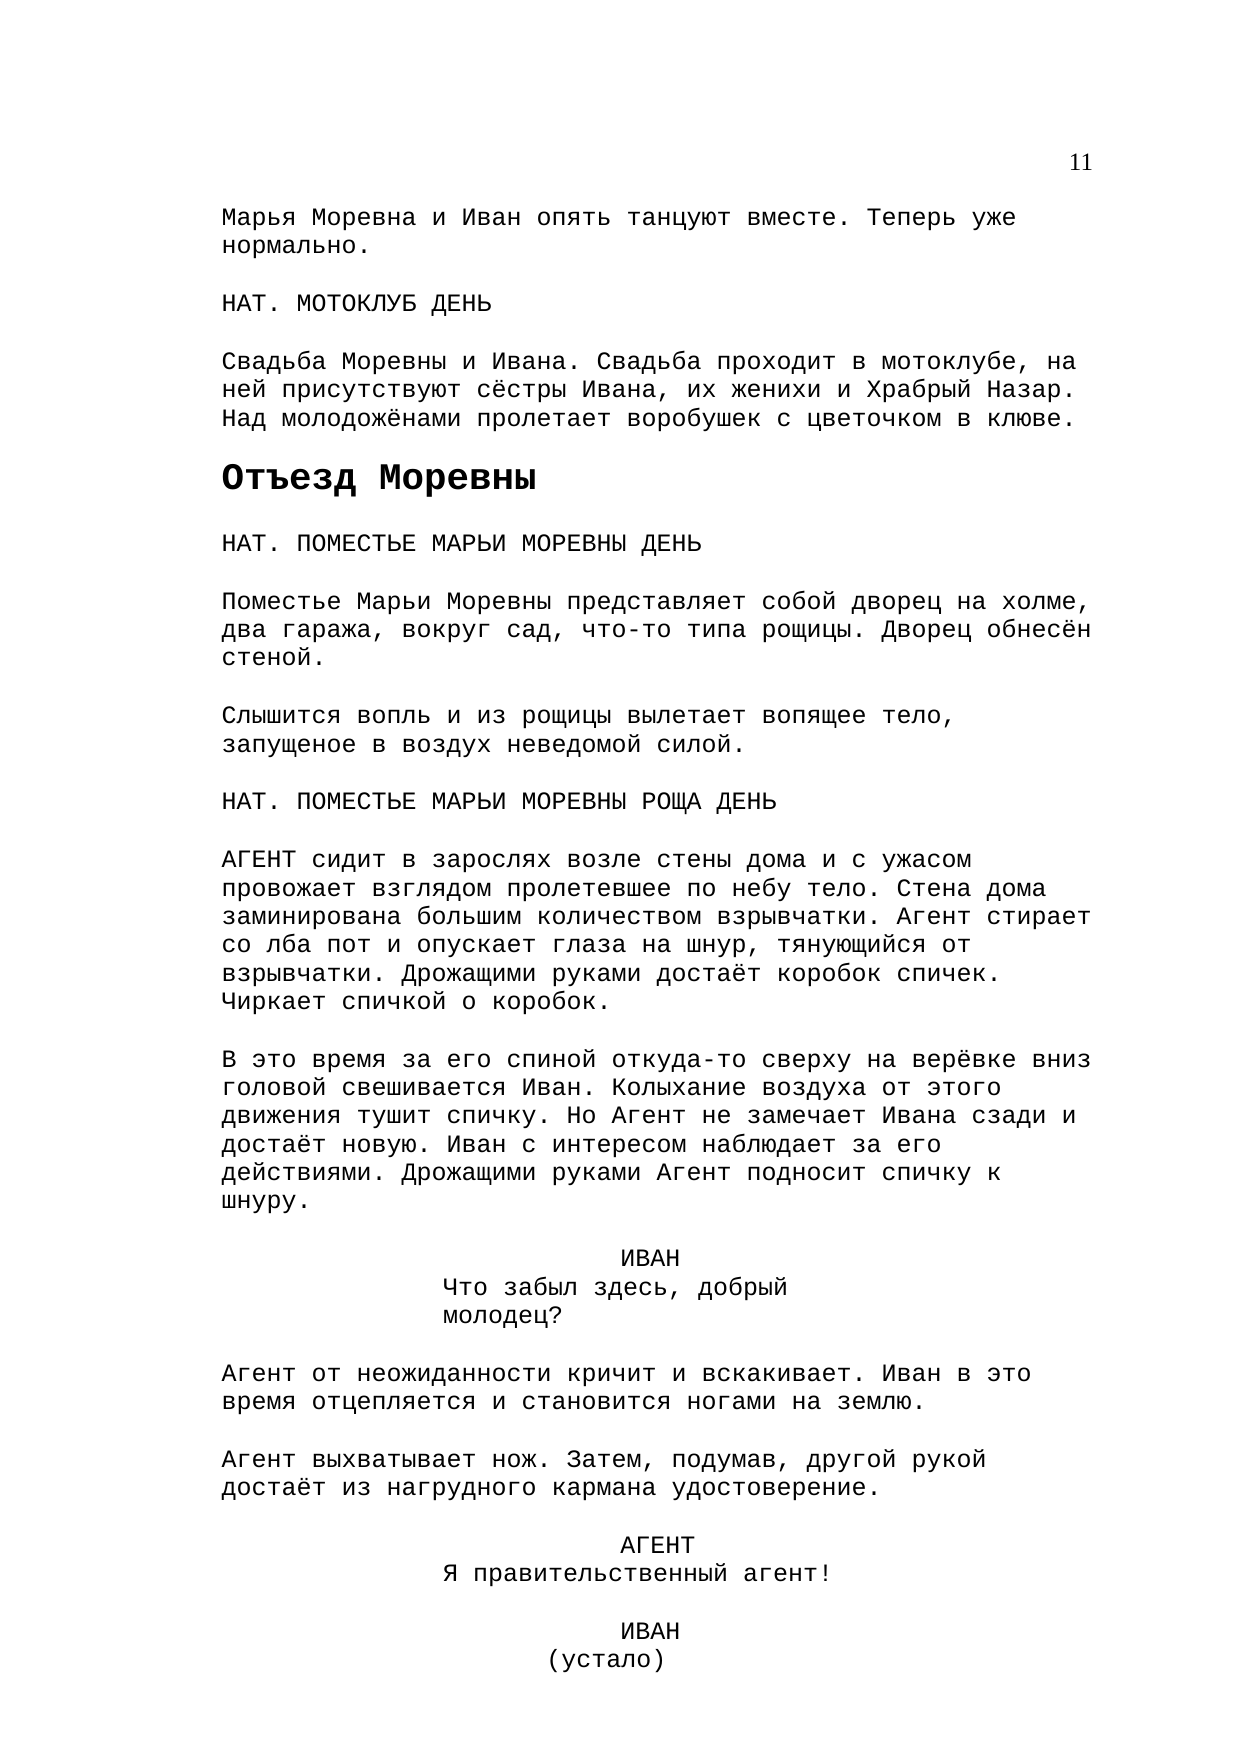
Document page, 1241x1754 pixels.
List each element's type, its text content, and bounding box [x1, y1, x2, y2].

text АГЕНТ сидит в зарослях возле стены дома и с ужасом провожает взглядом пролетевшее по небу тело. Стена дома заминирована большим количеством взрывчатки. Агент стирает со лба пот и опускает глаза на шнур, тянующийся от взрывчатки. Дрожащими руками достаёт коробок спичек. Чиркает спичкой о коробок. [221, 847, 1093, 1017]
text В это время за его спиной откуда-то сверху на верёвке вниз головой свешивается Иван. Колыхание воздуха от этого движения тушит спичку. Но Агент не замечает Ивана сзади и достаёт новую. Иван с интересом наблюдает за его действиями. Дрожащими руками Агент подносит спичку к шнуру. [221, 1046, 1093, 1216]
text Я правительственный агент! [443, 1561, 871, 1589]
text НАТ. ПОМЕСТЬЕ МАРЬИ МОРЕВНЫ РОЩА ДЕНЬ [221, 789, 1093, 817]
subtitle Отъезд Моревны [221, 458, 1093, 501]
text ИВАН [620, 1619, 1093, 1647]
text Слышится вопль и из рощицы вылетает вопящее тело, запущеное в воздух неведомой силой. [221, 703, 1093, 759]
text ИВАН [620, 1246, 1093, 1274]
text Что забыл здесь, добрый молодец? [443, 1274, 871, 1331]
text Агент выхватывает нож. Затем, подумав, другой рукой достаёт из нагрудного кармана удостоверение. [221, 1446, 1093, 1503]
text Свадьба Моревны и Ивана. Свадьба проходит в мотоклубе, на ней присутствуют сёстры Ивана, их женихи и Храбрый Назар. Над молодожёнами пролетает воробушек с цветочком в клюве. [221, 349, 1093, 434]
text АГЕНТ [620, 1532, 1093, 1561]
text Агент от неожиданности кричит и вскакивает. Иван в это время отцепляется и становится ногами на землю. [221, 1360, 1093, 1417]
text НАТ. ПОМЕСТЬЕ МАРЬИ МОРЕВНЫ ДЕНЬ [221, 531, 1093, 559]
text Поместье Марьи Моревны представляет собой дворец на холме, два гаража, вокруг сад, что-то типа рощицы. Дворец обнесён стеной. [221, 588, 1093, 673]
text (устало) [546, 1647, 871, 1675]
text Марья Моревна и Иван опять танцуют вместе. Теперь уже нормально. [221, 205, 1093, 261]
text НАТ. МОТОКЛУБ ДЕНЬ [221, 291, 1093, 319]
